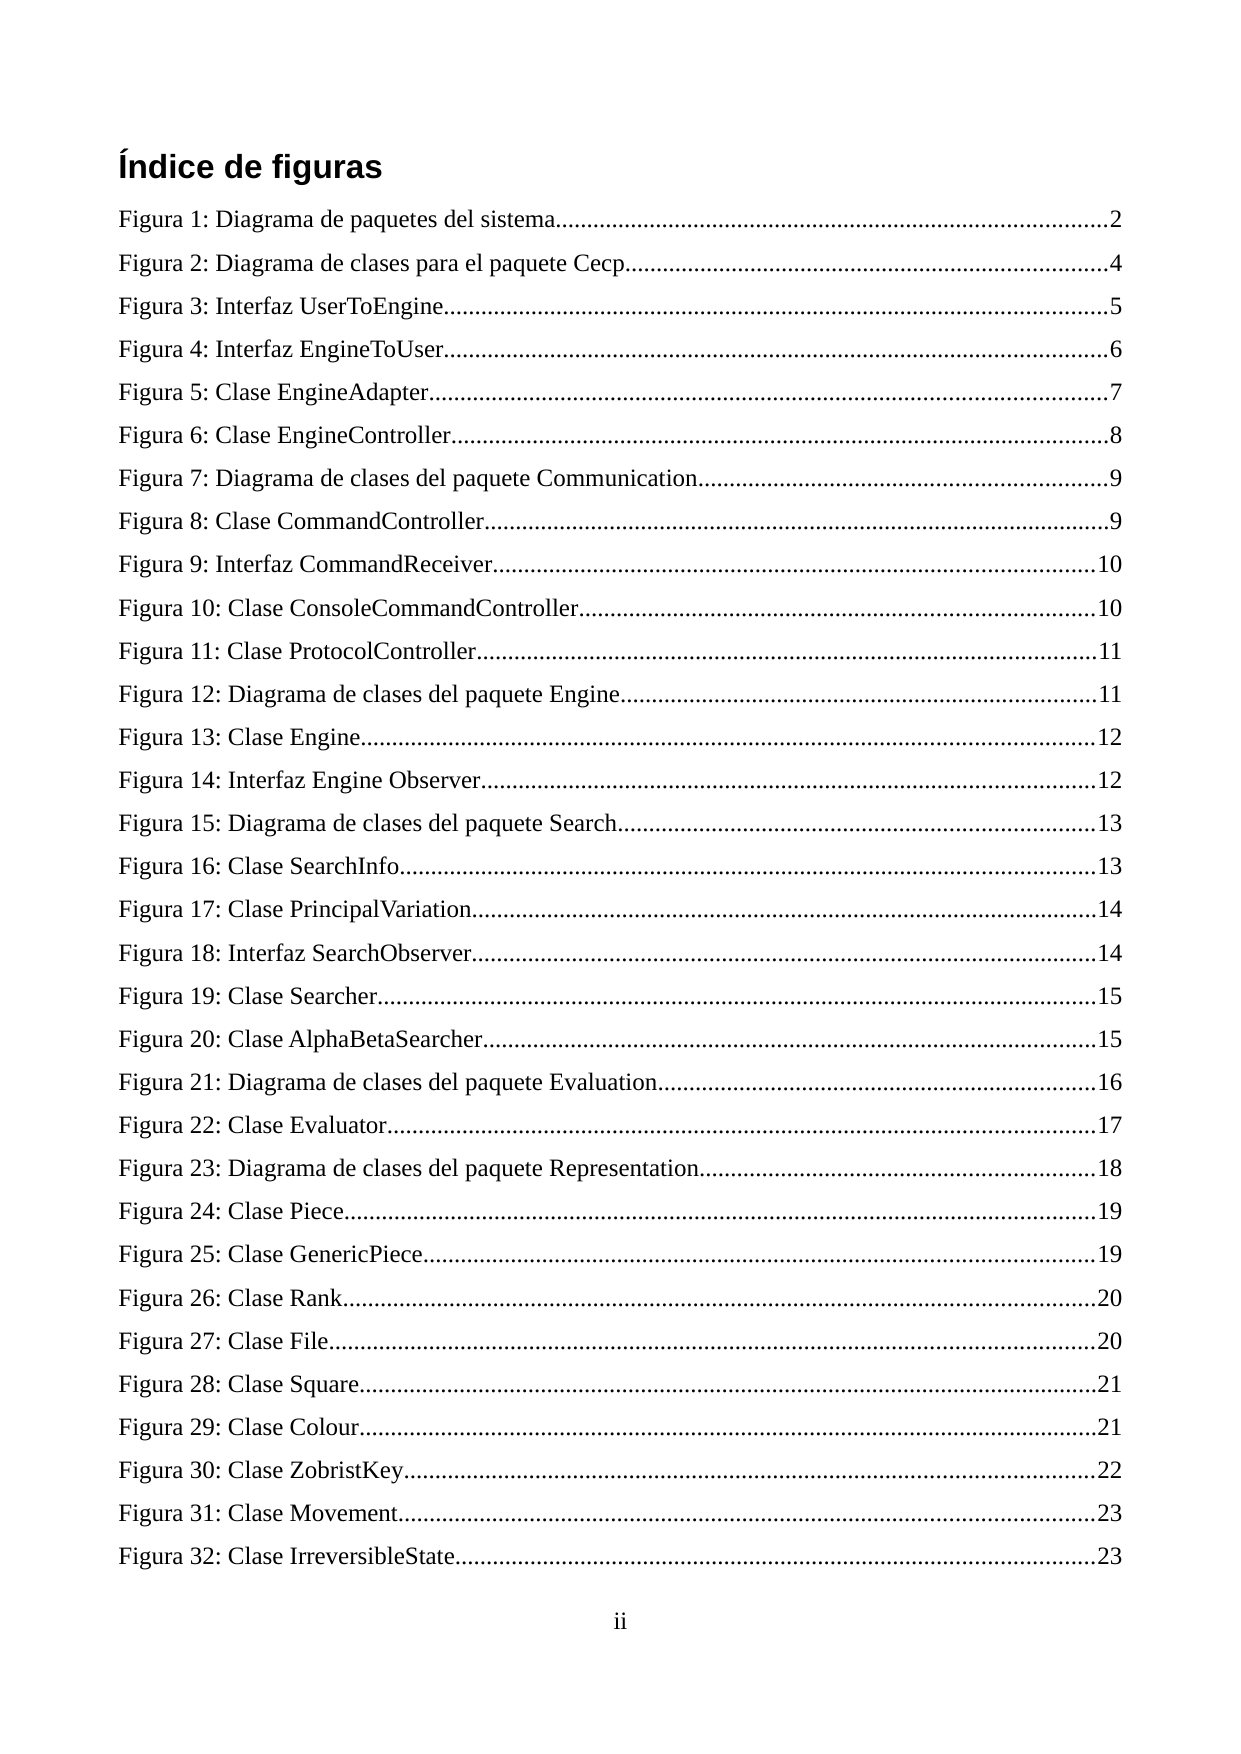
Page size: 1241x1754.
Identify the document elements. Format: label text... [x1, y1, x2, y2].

text Figura 4: Interfaz EngineToUser 6 [118, 334, 1122, 363]
text Figura 20: Clase AlphaBetaSearcher 15 [118, 1024, 1122, 1053]
text Figura 31: Clase Movement 23 [118, 1498, 1122, 1527]
text Figura 3: Interfaz UserToEngine 5 [118, 291, 1122, 319]
text Figura 12: Diagrama de clases del paquete Engine 11 [118, 679, 1122, 708]
text Figura 26: Clase Rank 20 [118, 1283, 1122, 1311]
text Figura 27: Clase File 20 [118, 1326, 1122, 1354]
text Figura 11: Clase ProtocolController 11 [118, 636, 1122, 664]
text Figura 2: Diagrama de clases para el paquete Cecp 4 [118, 248, 1122, 276]
text Figura 19: Clase Searcher 15 [118, 981, 1122, 1009]
text Figura 17: Clase PrincipalVariation 14 [118, 894, 1122, 923]
text Figura 25: Clase GenericPiece 19 [118, 1239, 1122, 1268]
text Figura 5: Clase EngineAdapter 7 [118, 377, 1122, 406]
text Figura 6: Clase EngineController 8 [118, 420, 1122, 449]
text Figura 14: Interfaz Engine Observer 12 [118, 765, 1122, 794]
text Figura 32: Clase IrreversibleState 23 [118, 1541, 1122, 1570]
text Figura 22: Clase Evaluator 17 [118, 1110, 1122, 1139]
text Figura 16: Clase SearchInfo 13 [118, 851, 1122, 880]
text Figura 23: Diagrama de clases del paquete Representation 18 [118, 1153, 1122, 1182]
text Figura 1: Diagrama de paquetes del sistema 2 [118, 204, 1122, 233]
text Figura 28: Clase Square 21 [118, 1369, 1122, 1398]
subtitle Índice de figuras [118, 147, 1122, 185]
text Figura 10: Clase ConsoleCommandController 10 [118, 593, 1122, 621]
text Figura 24: Clase Piece 19 [118, 1196, 1122, 1225]
text Figura 29: Clase Colour 21 [118, 1412, 1122, 1441]
text Figura 15: Diagrama de clases del paquete Search 13 [118, 808, 1122, 837]
text Figura 13: Clase Engine 12 [118, 722, 1122, 751]
text Figura 7: Diagrama de clases del paquete Communication 9 [118, 463, 1122, 492]
text Figura 18: Interfaz SearchObserver 14 [118, 938, 1122, 966]
text Figura 30: Clase ZobristKey 22 [118, 1455, 1122, 1484]
text Figura 8: Clase CommandController 9 [118, 506, 1122, 535]
text Figura 21: Diagrama de clases del paquete Evaluation 16 [118, 1067, 1122, 1096]
text Figura 9: Interfaz CommandReceiver 10 [118, 549, 1122, 578]
